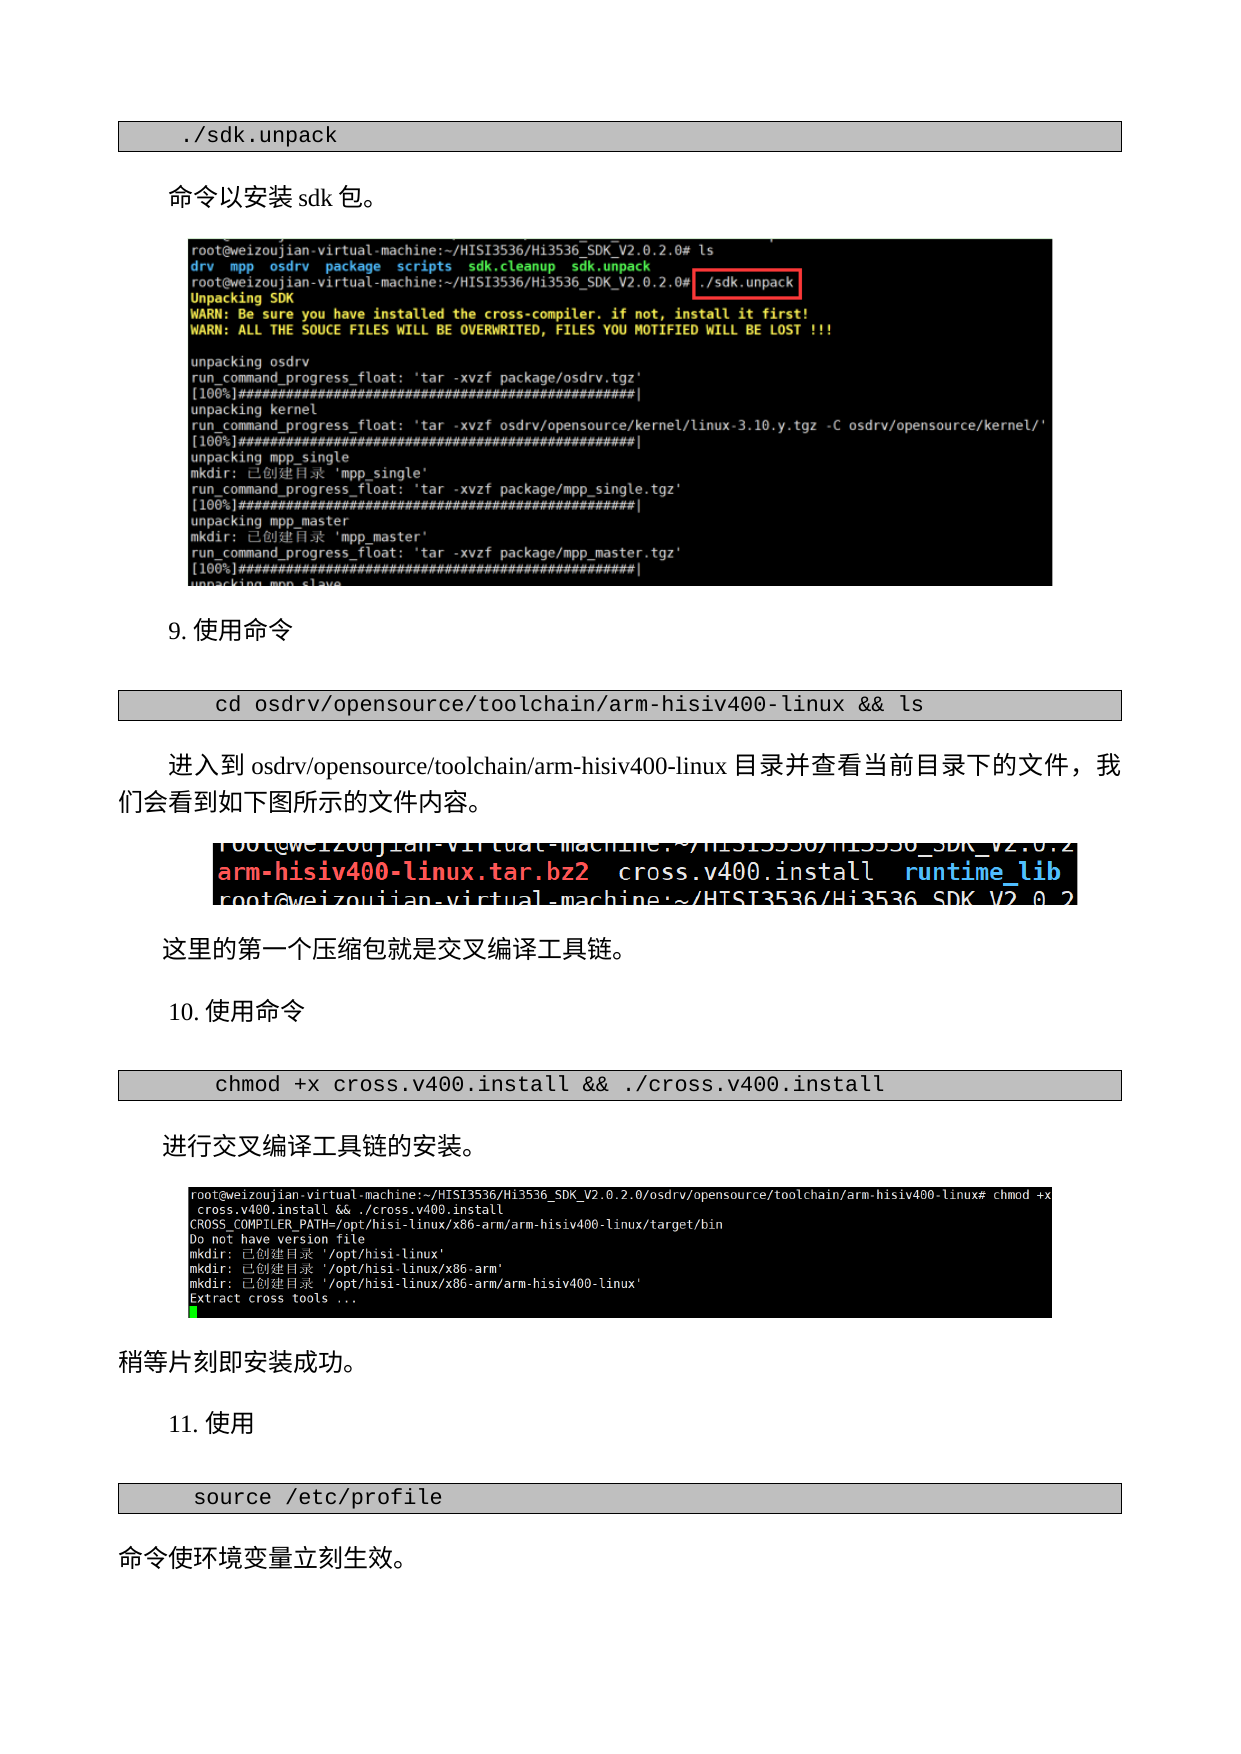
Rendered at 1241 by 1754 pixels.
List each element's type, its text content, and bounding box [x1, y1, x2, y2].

list 使用命令 [118, 610, 1122, 647]
text 进入到osdrv/opensource/toolchain/arm-hisiv400-linux目录并查看当前目录下的文件，我们会看到如下图所示的文件内容。 [118, 746, 1122, 818]
list 使用 [118, 1403, 1122, 1440]
text 这里的第一个压缩包就是交叉编译工具链。 [118, 930, 1122, 966]
text 进行交叉编译工具链的安装。 [118, 1126, 1122, 1163]
text chmod +x cross.v400.install && ./cross.v400.install [119, 1071, 1121, 1100]
text source /etc/profile [119, 1484, 1121, 1513]
text 命令以安装sdk包。 [168, 177, 1122, 213]
list 使用命令 [118, 991, 1122, 1027]
text cd osdrv/opensource/toolchain/arm-hisiv400-linux && ls [119, 691, 1121, 720]
text ./sdk.unpack [119, 122, 1121, 151]
text 命令使环境变量立刻生效。 [118, 1539, 1122, 1575]
text 稍等片刻即安装成功。 [118, 1342, 1122, 1378]
